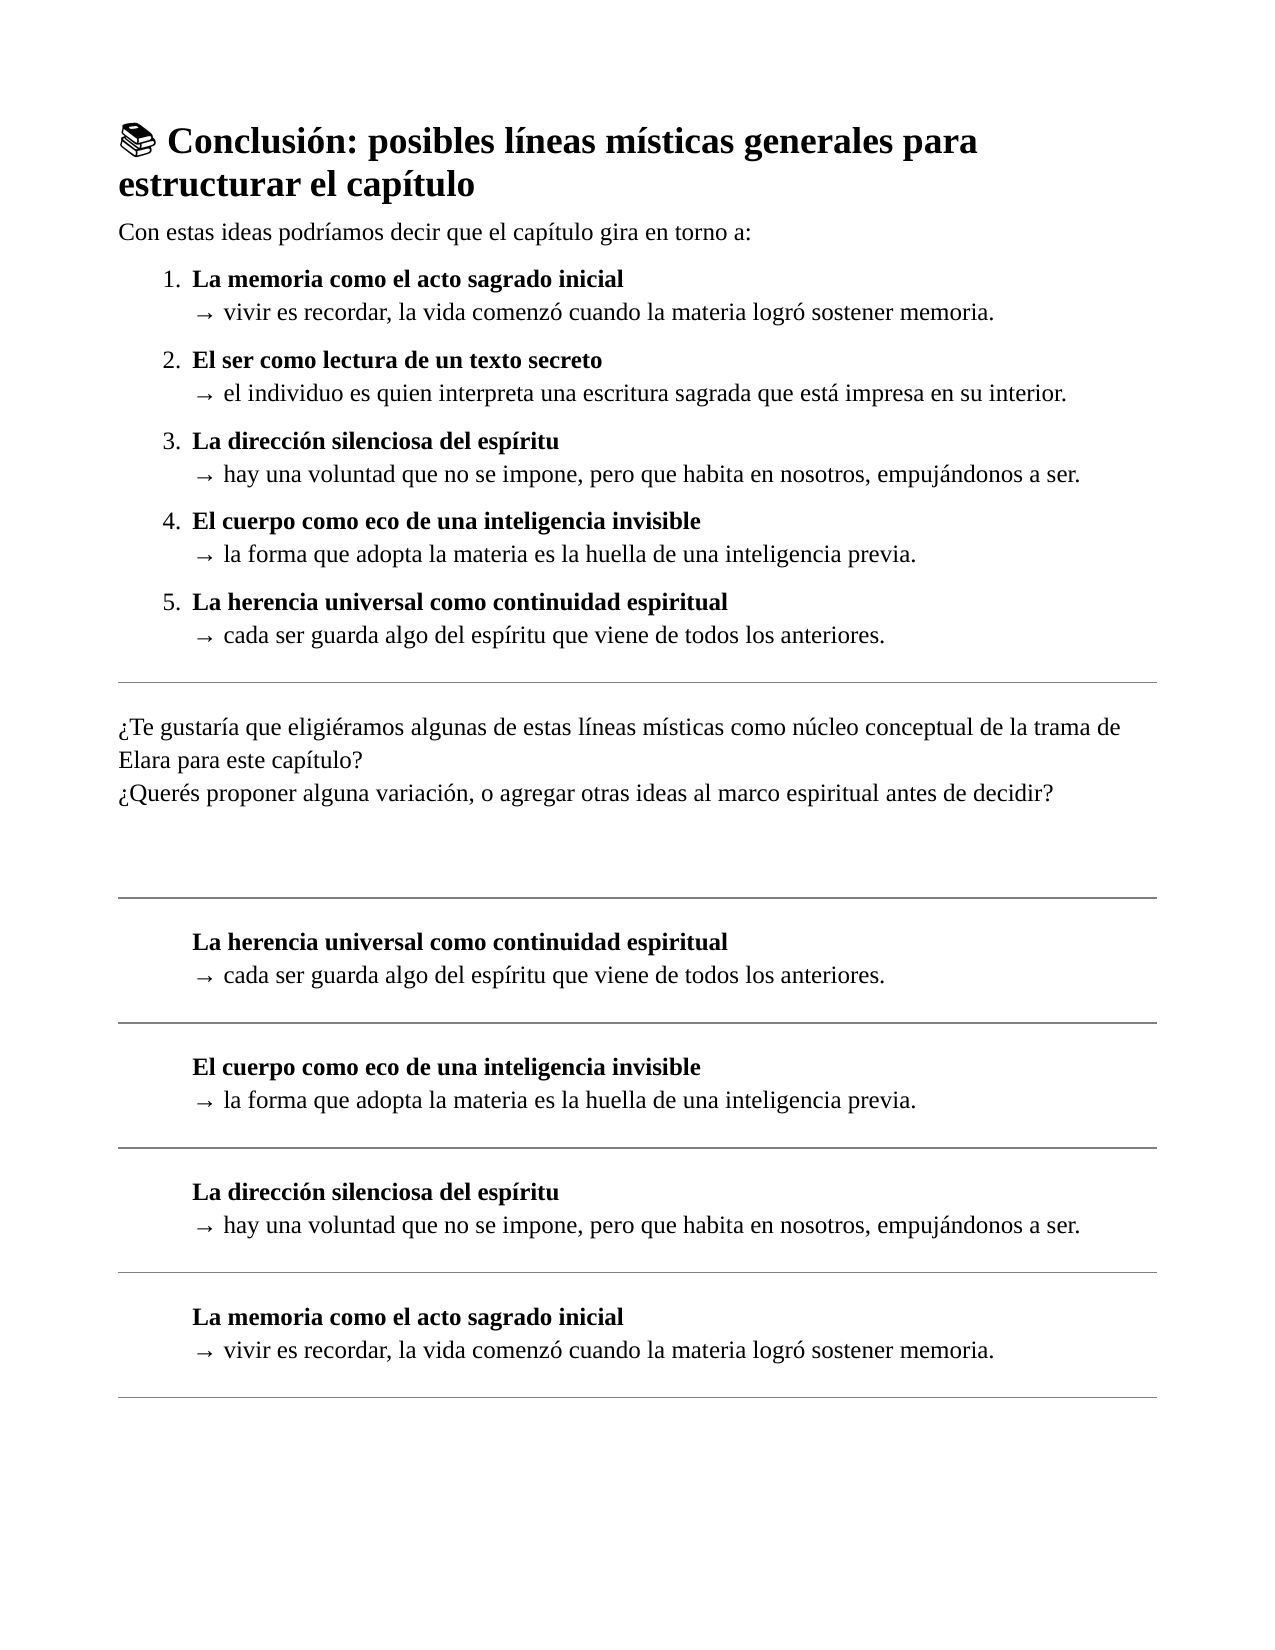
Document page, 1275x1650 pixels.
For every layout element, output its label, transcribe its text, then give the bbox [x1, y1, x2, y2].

list La memoria como el acto sagrado inicial → vivir es recordar, la vida comenzó cuando la materia logró sostener memoria. [162, 1302, 1157, 1364]
list La herencia universal como continuidad espiritual → cada ser guarda algo del espíritu que viene de todos los anteriores. [162, 587, 1157, 649]
text Con estas ideas podríamos decir que el capítulo gira en torno a: [118, 217, 1157, 246]
list La dirección silenciosa del espíritu → hay una voluntad que no se impone, pero que habita en nosotros, empujándonos a ser. [162, 1177, 1157, 1239]
subtitle 📚 Conclusión: posibles líneas místicas generales para estructurar el capítulo [118, 118, 1157, 204]
list El cuerpo como eco de una inteligencia invisible → la forma que adopta la materia es la huella de una inteligencia previa. [162, 1052, 1157, 1114]
list El ser como lectura de un texto secreto → el individuo es quien interpreta una escritura sagrada que está impresa en su interior. [162, 345, 1157, 407]
text ¿Te gustaría que eligiéramos algunas de estas líneas místicas como núcleo conceptual de la trama de Elara para este capítulo? ¿Querés proponer alguna variación, o agregar otras ideas al marco espiritual antes de decidir? [118, 712, 1157, 807]
list La memoria como el acto sagrado inicial → vivir es recordar, la vida comenzó cuando la materia logró sostener memoria. [162, 264, 1157, 326]
list La dirección silenciosa del espíritu → hay una voluntad que no se impone, pero que habita en nosotros, empujándonos a ser. [162, 426, 1157, 487]
list La herencia universal como continuidad espiritual → cada ser guarda algo del espíritu que viene de todos los anteriores. [162, 927, 1157, 989]
list El cuerpo como eco de una inteligencia invisible → la forma que adopta la materia es la huella de una inteligencia previa. [162, 506, 1157, 568]
